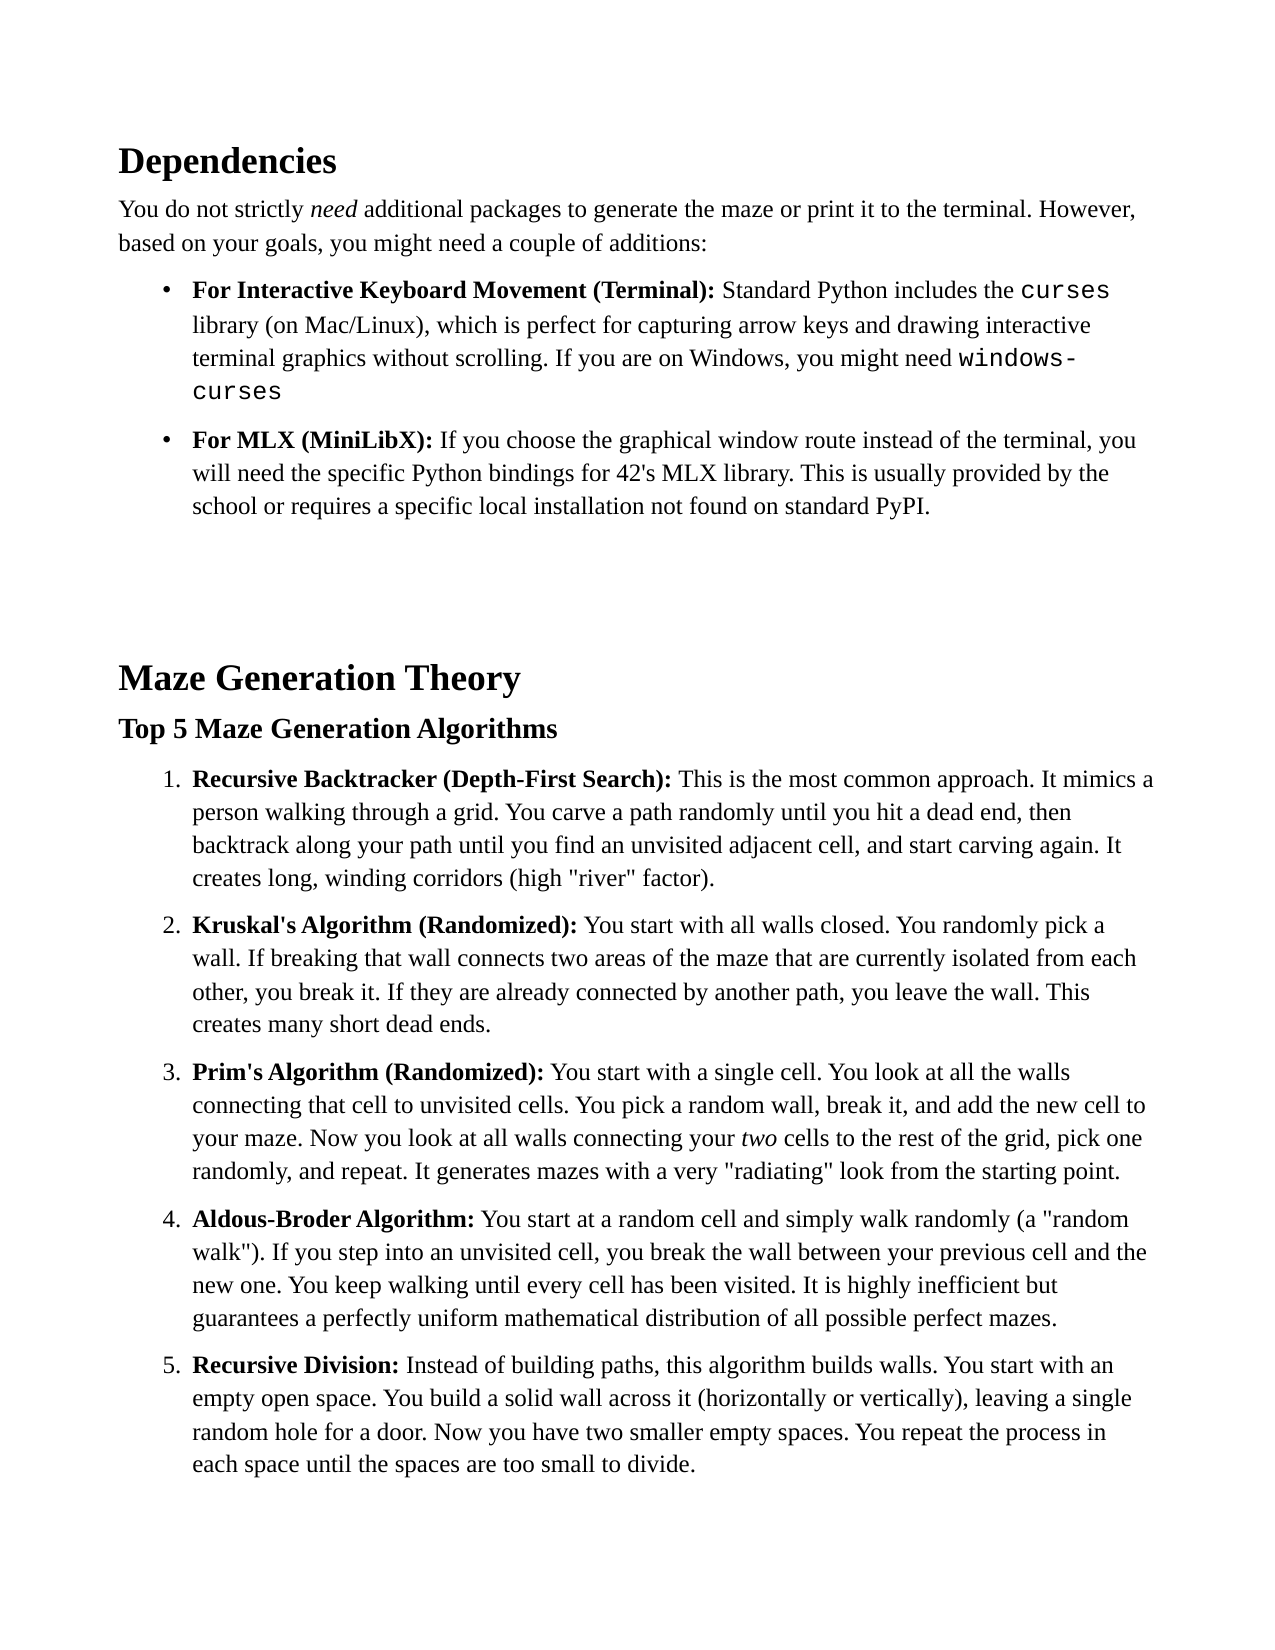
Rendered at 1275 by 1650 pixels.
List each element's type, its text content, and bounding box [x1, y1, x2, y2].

list Prim's Algorithm (Randomized): You start with a single cell. You look at all the walls connecting that cell to unvisited cells. You pick a random wall, break it, and add the new cell to your maze. Now you look at all walls connecting your two cells to the rest of the grid, pick one randomly, and repeat. It generates mazes with a very "radiating" look from the starting point. [162, 1057, 1157, 1185]
list Kruskal's Algorithm (Randomized): You start with all walls closed. You randomly pick a wall. If breaking that wall connects two areas of the maze that are currently isolated from each other, you break it. If they are already connected by another path, you leave the wall. This creates many short dead ends. [162, 911, 1157, 1038]
list For MLX (MiniLibX): If you choose the graphical window route instead of the terminal, you will need the specific Python bindings for 42's MLX library. This is usually provided by the school or requires a specific local installation not found on standard PyPI. [162, 425, 1157, 520]
subtitle Top 5 Maze Generation Algorithms [118, 711, 1157, 744]
text You do not strictly need additional packages to generate the maze or print it to the terminal. However, based on your goals, you might need a couple of additions: [118, 194, 1157, 256]
subtitle Dependencies [118, 139, 1157, 182]
list Recursive Backtracker (Depth-First Search): This is the most common approach. It mimics a person walking through a grid. You carve a path randomly until you hit a dead end, then backtrack along your path until you find an unvisited adjacent cell, and start carving again. It creates long, winding corridors (high "river" factor). [162, 764, 1157, 892]
subtitle Maze Generation Theory [118, 655, 1157, 698]
list Aldous-Broder Algorithm: You start at a random cell and simply walk randomly (a "random walk"). If you step into an unvisited cell, you break the wall between your previous cell and the new one. You keep walking until every cell has been visited. It is highly inefficient but guarantees a perfectly uniform mathematical distribution of all possible perfect mazes. [162, 1204, 1157, 1332]
list Recursive Division: Instead of building paths, this algorithm builds walls. You start with an empty open space. You build a solid wall across it (horizontally or vertically), leaving a single random hole for a door. Now you have two smaller empty spaces. You repeat the process in each space until the spaces are too small to divide. [162, 1351, 1157, 1478]
list For Interactive Keyboard Movement (Terminal): Standard Python includes the curses library (on Mac/Linux), which is perfect for capturing arrow keys and drawing interactive terminal graphics without scrolling. If you are on Windows, you might need windows-curses [162, 275, 1157, 407]
